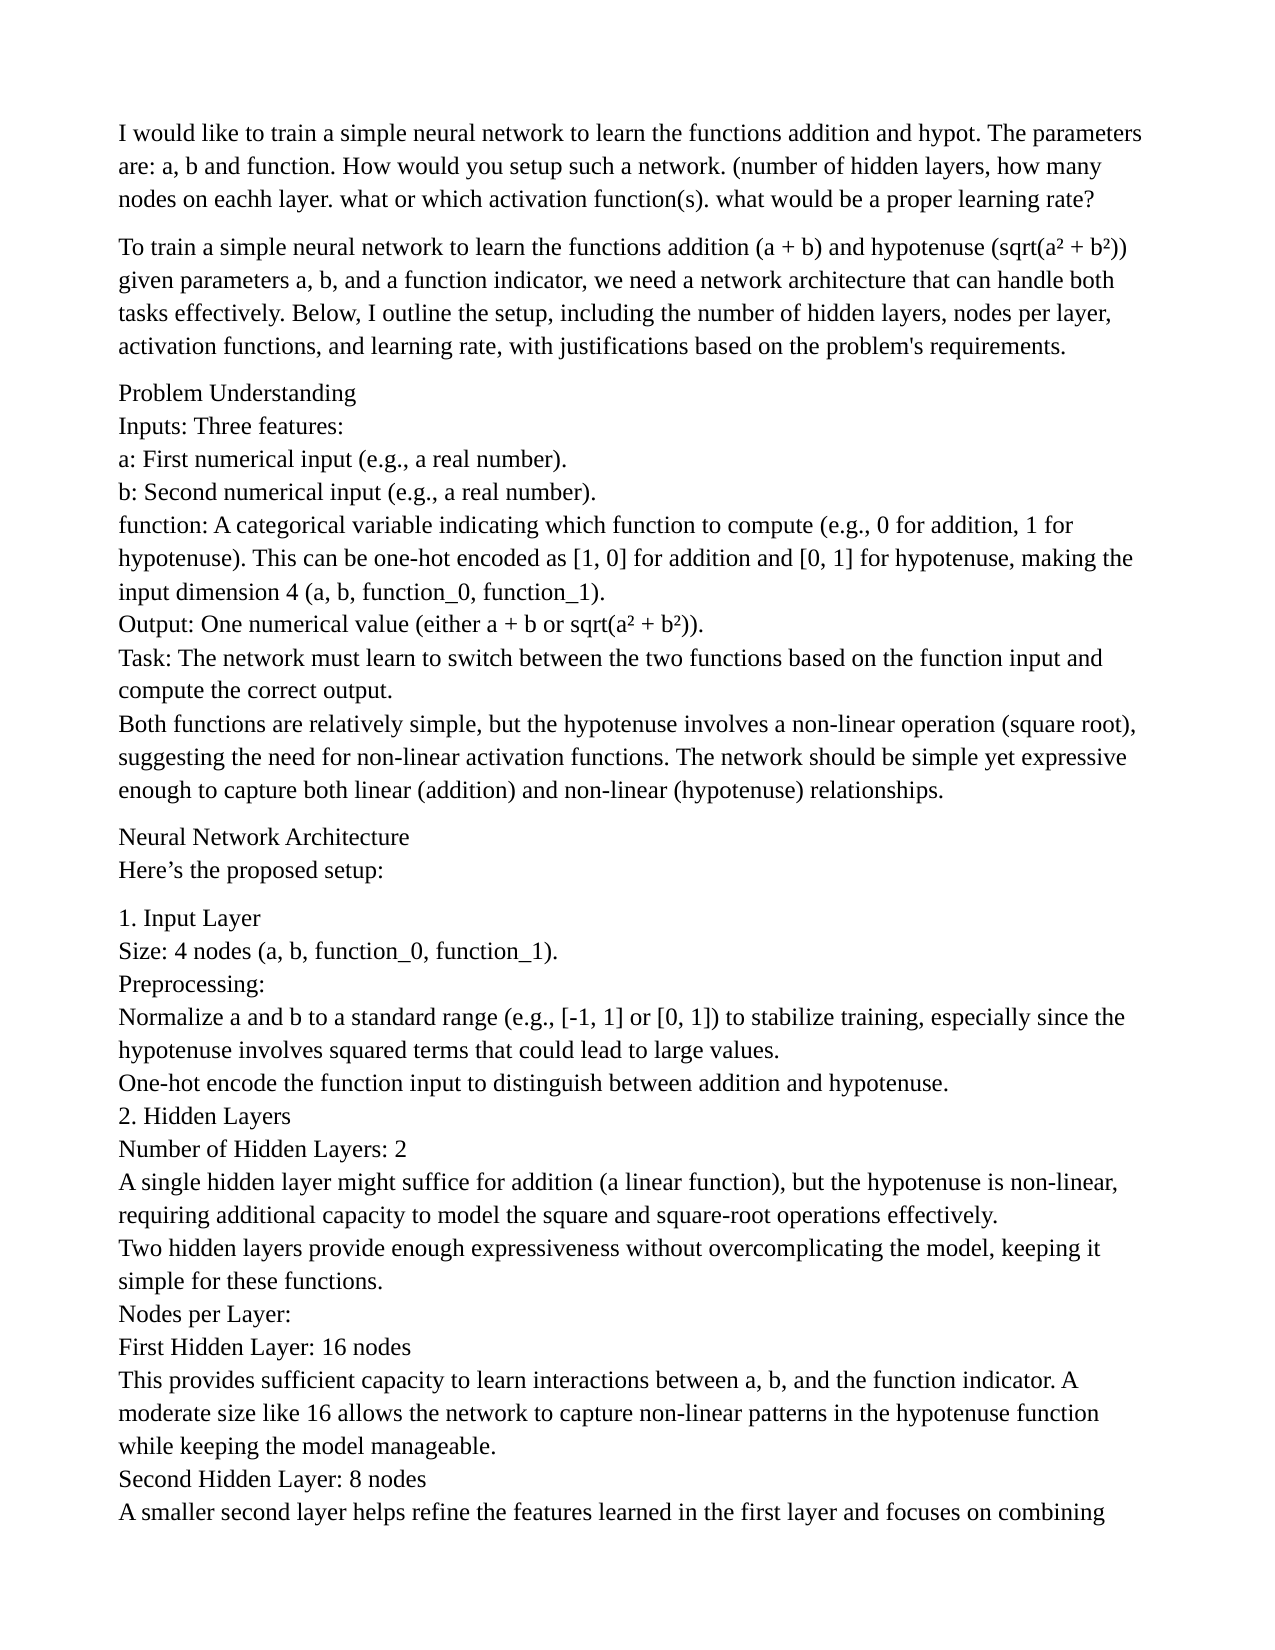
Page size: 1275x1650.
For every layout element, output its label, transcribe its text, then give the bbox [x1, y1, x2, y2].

text Problem Understanding Inputs: Three features: a: First numerical input (e.g., a real number). b: Second numerical input (e.g., a real number). function: A categorical variable indicating which function to compute (e.g., 0 for addition, 1 for hypotenuse). This can be one-hot encoded as [1, 0] for addition and [0, 1] for hypotenuse, making the input dimension 4 (a, b, function_0, function_1). Output: One numerical value (either a + b or sqrt(a² + b²)). Task: The network must learn to switch between the two functions based on the function input and compute the correct output. Both functions are relatively simple, but the hypotenuse involves a non-linear operation (square root), suggesting the need for non-linear activation functions. The network should be simple yet expressive enough to capture both linear (addition) and non-linear (hypotenuse) relationships. [118, 378, 1157, 803]
text 1. Input Layer Size: 4 nodes (a, b, function_0, function_1). Preprocessing: Normalize a and b to a standard range (e.g., [-1, 1] or [0, 1]) to stabilize training, especially since the hypotenuse involves squared terms that could lead to large values. One-hot encode the function input to distinguish between addition and hypotenuse. 2. Hidden Layers Number of Hidden Layers: 2 A single hidden layer might suffice for addition (a linear function), but the hypotenuse is non-linear, requiring additional capacity to model the square and square-root operations effectively. Two hidden layers provide enough expressiveness without overcomplicating the model, keeping it simple for these functions. Nodes per Layer: First Hidden Layer: 16 nodes This provides sufficient capacity to learn interactions between a, b, and the function indicator. A moderate size like 16 allows the network to capture non-linear patterns in the hypotenuse function while keeping the model manageable. Second Hidden Layer: 8 nodes A smaller second layer helps refine the features learned in the first layer and focuses on combining [118, 903, 1157, 1526]
text Neural Network Architecture Here’s the proposed setup: [118, 822, 1157, 884]
text To train a simple neural network to learn the functions addition (a + b) and hypotenuse (sqrt(a² + b²)) given parameters a, b, and a function indicator, we need a network architecture that can handle both tasks effectively. Below, I outline the setup, including the number of hidden layers, nodes per layer, activation functions, and learning rate, with justifications based on the problem's requirements. [118, 232, 1157, 359]
text I would like to train a simple neural network to learn the functions addition and hypot. The parameters are: a, b and function. How would you setup such a network. (number of hidden layers, how many nodes on eachh layer. what or which activation function(s). what would be a proper learning rate? [118, 118, 1157, 213]
